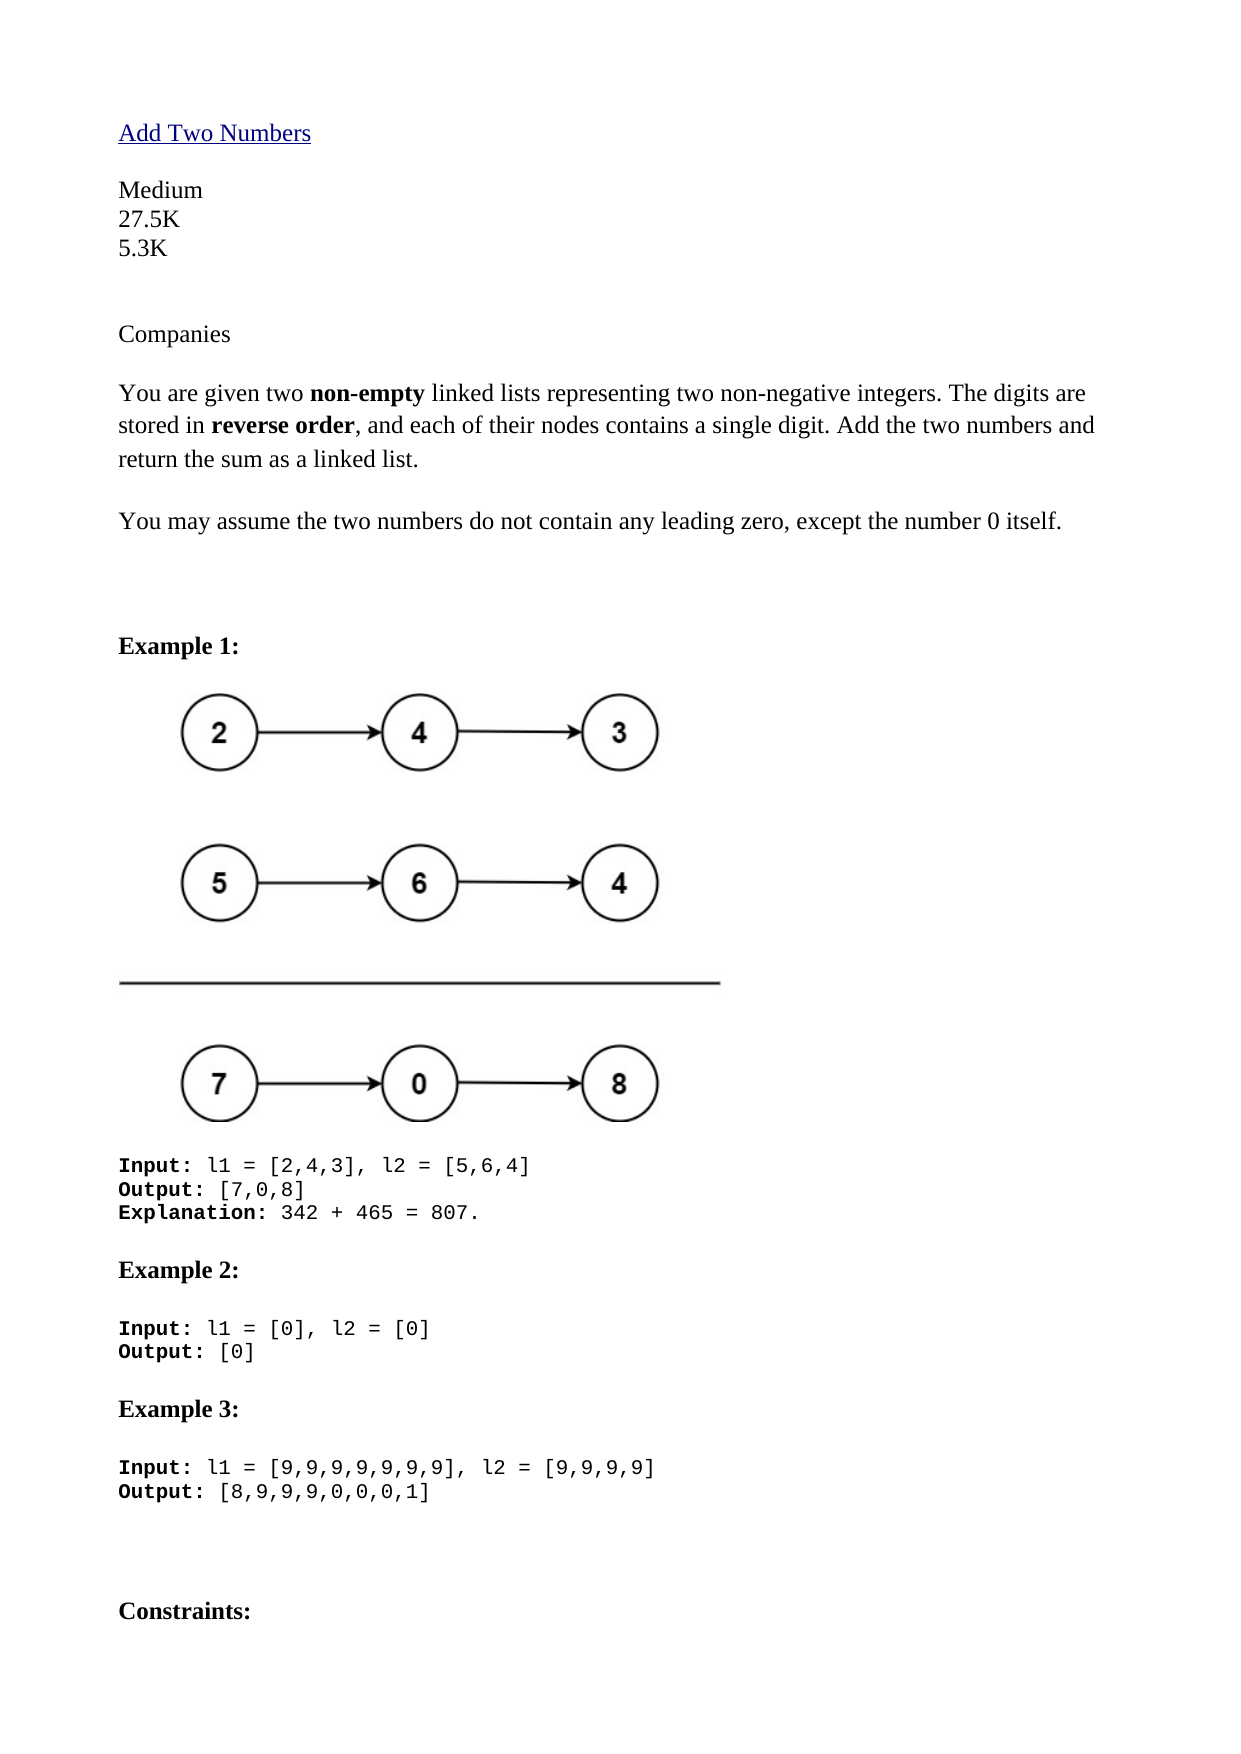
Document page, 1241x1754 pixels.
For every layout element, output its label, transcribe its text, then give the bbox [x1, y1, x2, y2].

text You may assume the two numbers do not contain any leading zero, except the number 0 itself. [118, 506, 1122, 535]
text 27.5K [118, 204, 1122, 233]
picture [118, 693, 722, 1122]
text Input: l1 = [2,4,3], l2 = [5,6,4] [118, 1155, 1122, 1178]
text Example 2: [118, 1255, 1122, 1284]
text Explanation: 342 + 465 = 807. [118, 1202, 1122, 1226]
text Companies [118, 319, 1122, 348]
text Output: [0] [118, 1341, 1122, 1365]
text Medium [118, 176, 1122, 204]
text Output: [7,0,8] [118, 1178, 1122, 1202]
text You are given two non-empty linked lists representing two non-negative integers. The digits are stored in reverse order, and each of their nodes contains a single digit. Add the two numbers and return the sum as a linked list. [118, 378, 1122, 472]
text Add Two Numbers [118, 118, 1122, 147]
text Input: l1 = [0], l2 = [0] [118, 1318, 1122, 1341]
text 5.3K [118, 233, 1122, 262]
text Example 1: [118, 631, 1122, 660]
text Input: l1 = [9,9,9,9,9,9,9], l2 = [9,9,9,9] [118, 1457, 1122, 1481]
text Constraints: [118, 1596, 1122, 1625]
text Output: [8,9,9,9,0,0,0,1] [118, 1481, 1122, 1504]
text Example 3: [118, 1394, 1122, 1423]
